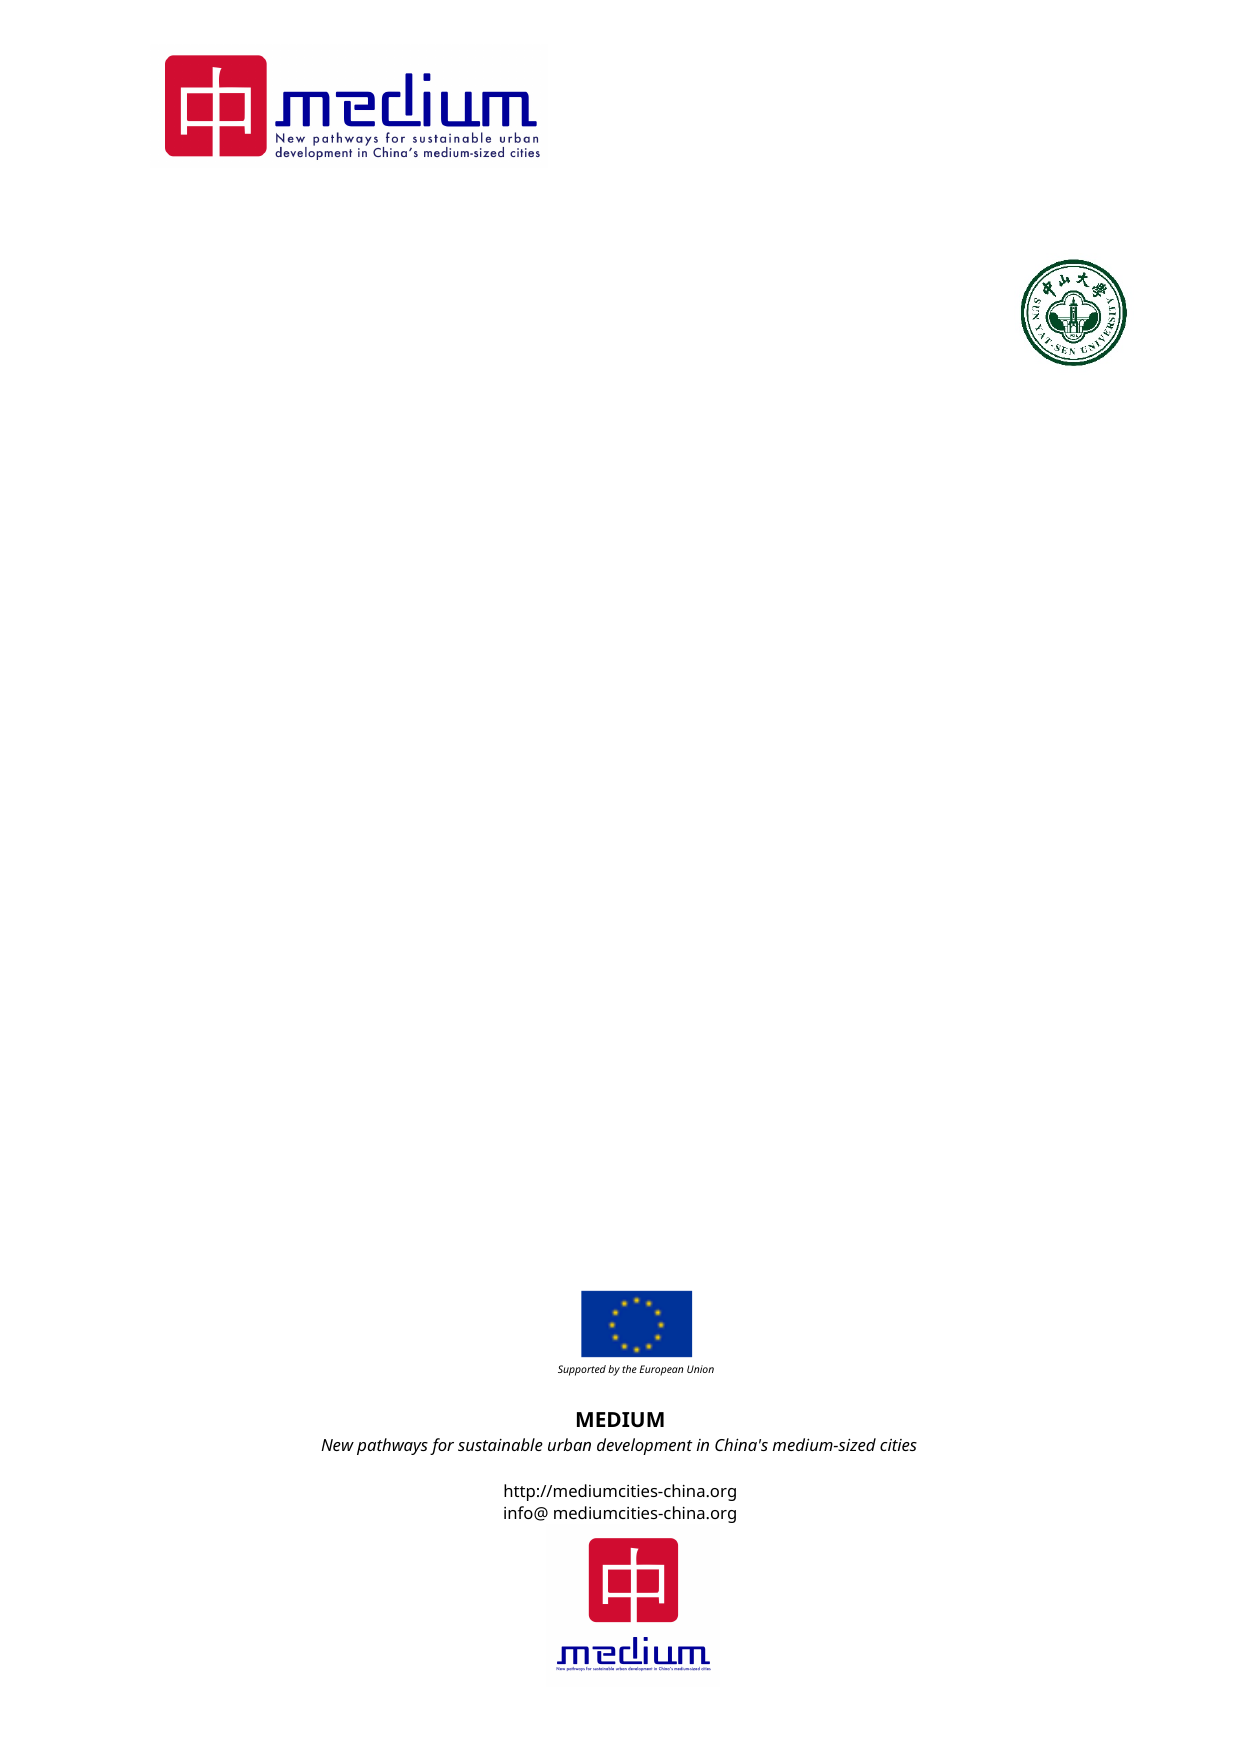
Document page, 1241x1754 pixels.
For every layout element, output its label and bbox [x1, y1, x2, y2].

picture [546, 1524, 720, 1687]
picture [1013, 253, 1134, 377]
picture [150, 44, 549, 168]
picture [581, 1284, 693, 1363]
